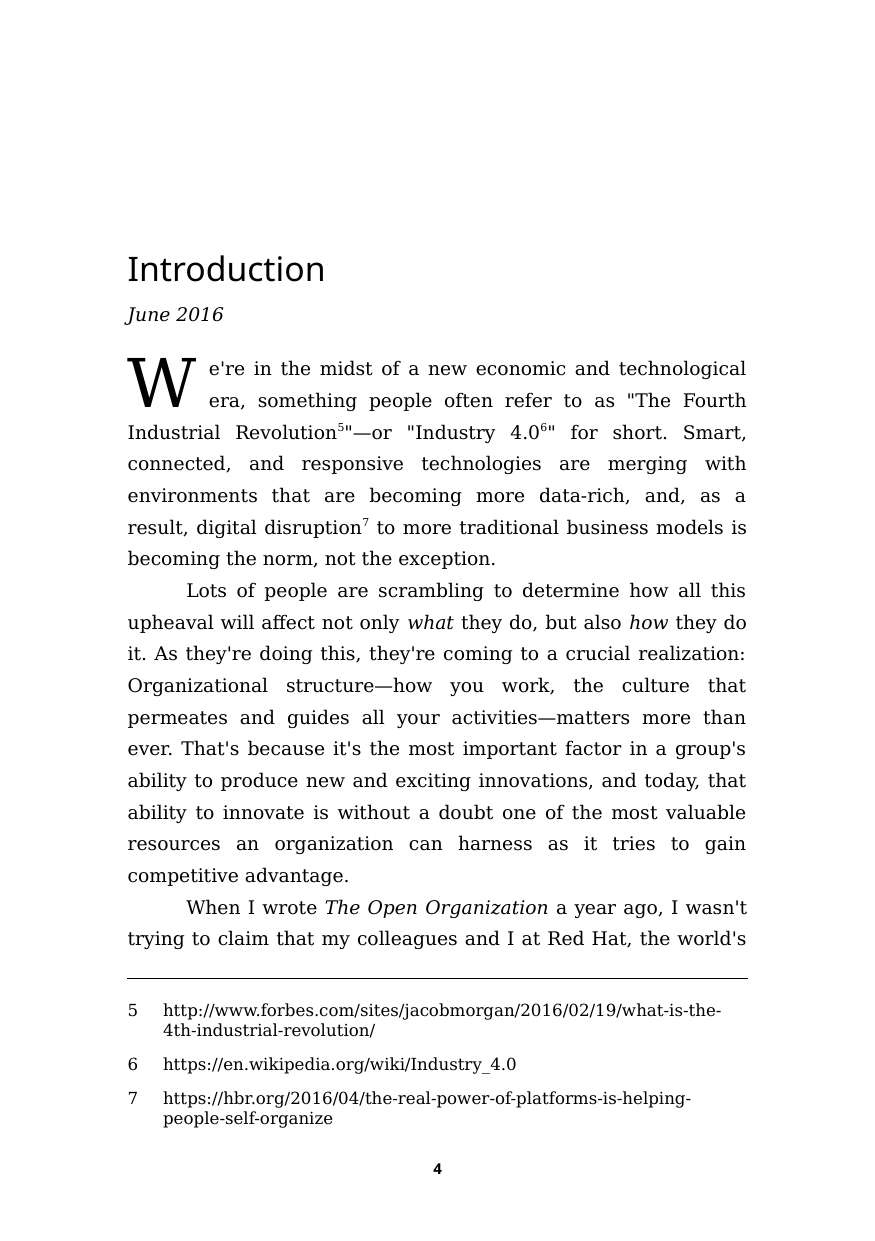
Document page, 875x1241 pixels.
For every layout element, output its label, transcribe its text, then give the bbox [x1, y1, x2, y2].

subtitle Introduction [127, 246, 747, 292]
text June 2016 [127, 304, 747, 326]
text http://www.forbes.com/sites/jacobmorgan/2016/02/19/what-is-the-4th-industrial-revolution/ [127, 1001, 747, 1040]
text We're in the midst of a new economic and technological era, something people often refer to as "The Fourth Industrial Revolution"—or "Industry 4.0" for short. Smart, connected, and responsive technologies are merging with environments that are becoming more data-rich, and, as a result, digital disruption to more traditional business models is becoming the norm, not the exception. [127, 358, 747, 570]
text When I wrote The Open Organization a year ago, I wasn't trying to claim that my colleagues and I at Red Hat, the world's [127, 897, 747, 950]
text Lots of people are scrambling to determine how all this upheaval will affect not only what they do, but also how they do it. As they're doing this, they're coming to a crucial realization: Organizational structure—how you work, the culture that permeates and guides all your activities—matters more than ever. That's because it's the most important factor in a group's ability to produce new and exciting innovations, and today, that ability to innovate is without a doubt one of the most valuable resources an organization can harness as it tries to gain competitive advantage. [127, 580, 747, 887]
text https://en.wikipedia.org/wiki/Industry_4.0 [127, 1055, 747, 1074]
text https://hbr.org/2016/04/the-real-power-of-platforms-is-helping-people-self-organize [127, 1089, 747, 1128]
